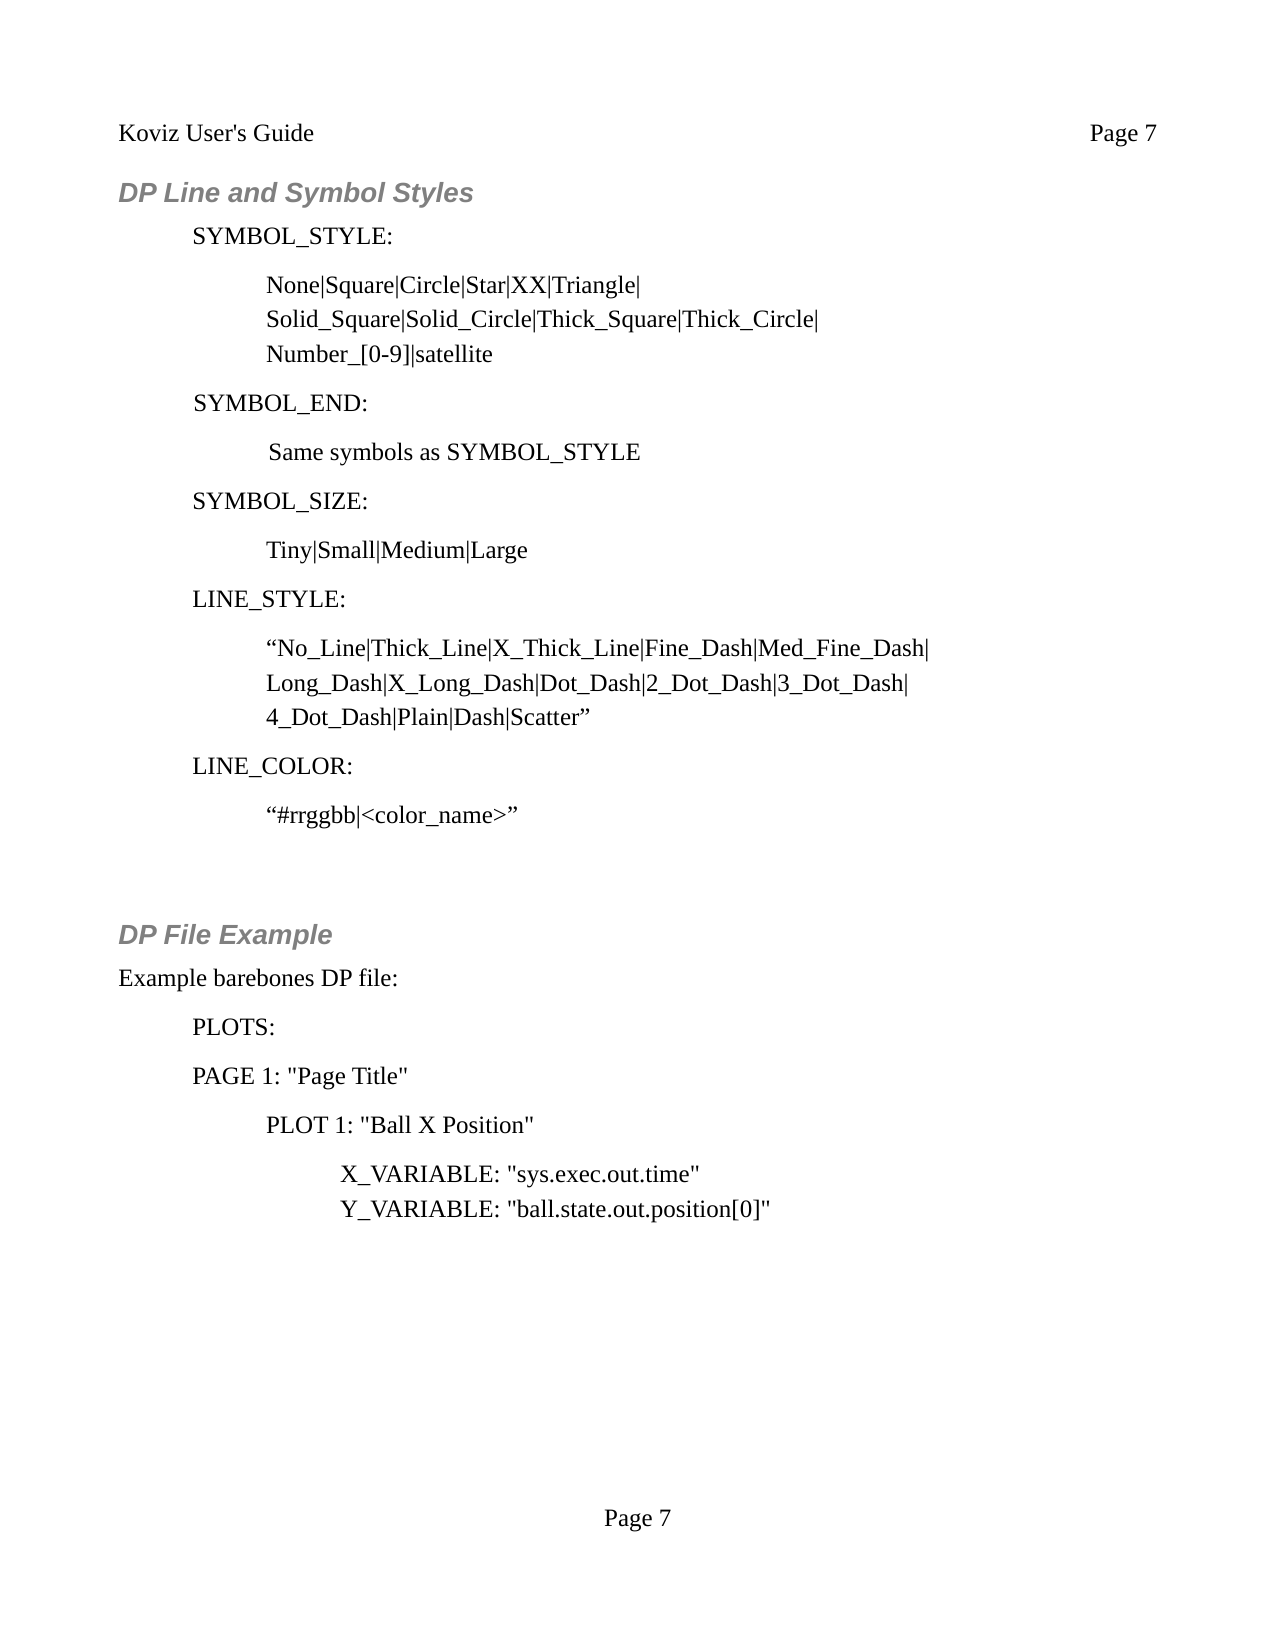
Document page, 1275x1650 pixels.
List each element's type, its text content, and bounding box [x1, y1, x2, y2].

text SYMBOL_SIZE: [192, 486, 1157, 515]
text PLOT 1: "Ball X Position" [266, 1110, 1157, 1139]
text LINE_COLOR: [192, 751, 1157, 780]
text SYMBOL_END: [193, 388, 1157, 417]
text Tiny|Small|Medium|Large [266, 535, 1157, 564]
text “No_Line|Thick_Line|X_Thick_Line|Fine_Dash|Med_Fine_Dash| Long_Dash|X_Long_Dash|Dot_Dash|2_Dot_Dash|3_Dot_Dash| 4_Dot_Dash|Plain|Dash|Scatter” [266, 633, 1157, 731]
text None|Square|Circle|Star|XX|Triangle| Solid_Square|Solid_Circle|Thick_Square|Thick_Circle| Number_[0-9]|satellite [266, 270, 1157, 367]
subtitle DP File Example [118, 919, 1157, 951]
subtitle DP Line and Symbol Styles [118, 176, 1157, 208]
text PLOTS: [192, 1012, 1157, 1041]
text Same symbols as SYMBOL_STYLE [268, 437, 1157, 466]
text X_VARIABLE: "sys.exec.out.time" Y_VARIABLE: "ball.state.out.position[0]" [340, 1159, 1157, 1222]
text PAGE 1: "Page Title" [192, 1061, 1157, 1090]
text Example barebones DP file: [118, 963, 1157, 992]
text LINE_STYLE: [192, 584, 1157, 613]
text “#rrggbb|<color_name>” [266, 800, 1157, 829]
text SYMBOL_STYLE: [192, 221, 1157, 249]
